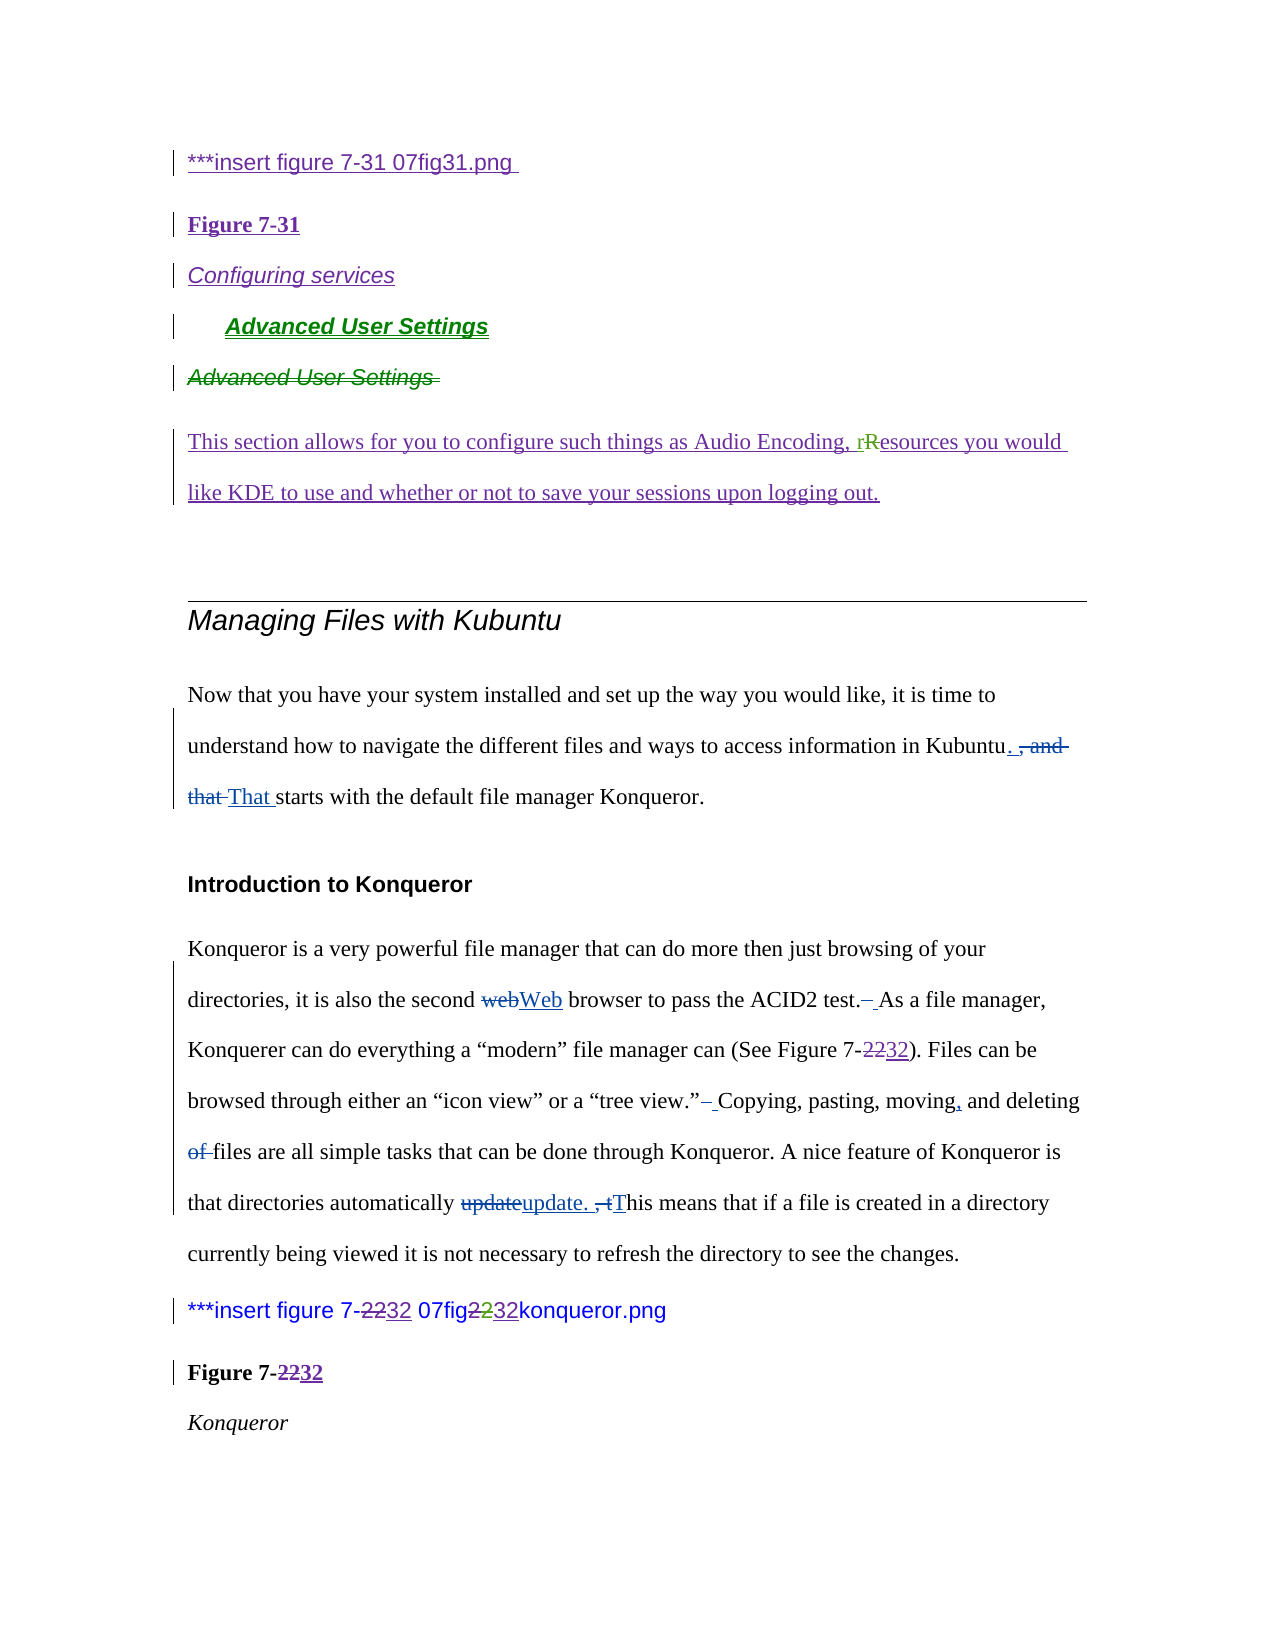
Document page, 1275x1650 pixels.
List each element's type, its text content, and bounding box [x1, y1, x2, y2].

text Configuring services [187, 262, 1087, 288]
text Konqueror is a very powerful file manager that can do more then just browsing of your directories, it is also the second Web browser to pass the ACID2 test. As a file manager, Konquerer can do everything a “modern” file manager can (See Figure 7-32). Files can be browsed through either an “icon view” or a “tree view.” Copying, pasting, moving, and deleting files are all simple tasks that can be done through Konqueror. A nice feature of Konqueror is that directories automatically update. This means that if a file is created in a directory currently being viewed it is not necessary to refresh the directory to see the changes. [187, 936, 1087, 1266]
text Figure 7-32 [187, 1359, 1087, 1385]
text Managing Files with Kubuntu [187, 602, 1087, 637]
text Introduction to Konqueror [187, 872, 1087, 898]
text This section allows for you to configure such things as Audio Encoding, resources you would like KDE to use and whether or not to save your sessions upon logging out. [187, 429, 1087, 505]
text Konqueror [187, 1410, 1087, 1436]
text Advanced User Settings [187, 314, 1087, 339]
text Now that you have your system installed and set up the way you would like, it is time to understand how to navigate the different files and ways to access information in Kubuntu. That starts with the default file manager Konqueror. [187, 682, 1087, 809]
text ***insert figure 7-31 07fig31.png [187, 150, 1087, 176]
text Figure 7-31 [187, 212, 1087, 237]
text ***insert figure 7-32 07fig32konqueror.png [187, 1298, 1087, 1323]
